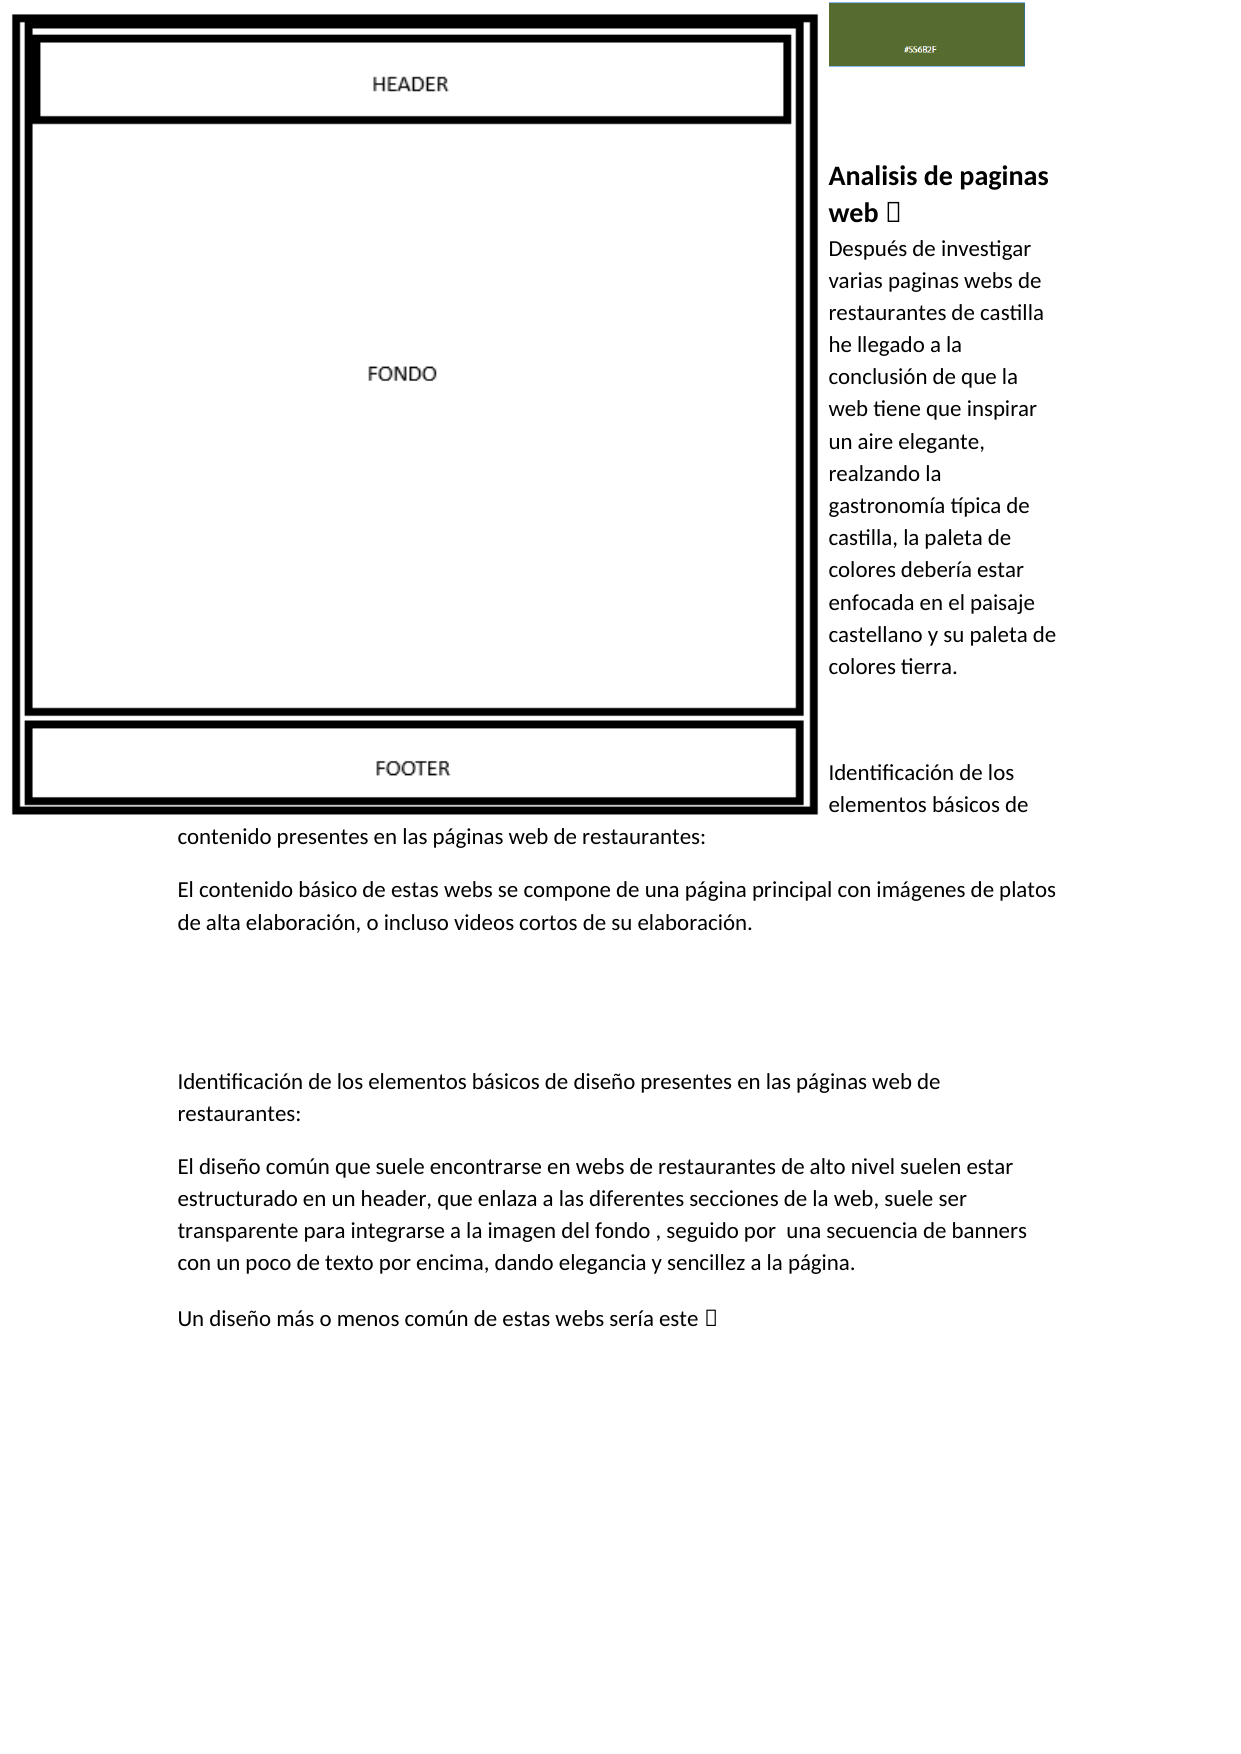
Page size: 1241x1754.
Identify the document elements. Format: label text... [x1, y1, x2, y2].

text Después de investigar varias paginas webs de restaurantes de castilla he llegado a la conclusión de que la web tiene que inspirar un aire elegante, realzando la gastronomía típica de castilla, la paleta de colores debería estar enfocada en el paisaje castellano y su paleta de colores tierra. [829, 234, 1063, 680]
text Un diseño más o menos común de estas webs sería este  [177, 1302, 1063, 1333]
text Identificación de los elementos básicos de diseño presentes en las páginas web de restaurantes: [177, 1067, 1063, 1127]
text El contenido básico de estas webs se compone de una página principal con imágenes de platos de alta elaboración, o incluso videos cortos de su elaboración. [177, 876, 1063, 936]
picture [0, 0, 1030, 821]
text El diseño común que suele encontrarse en webs de restaurantes de alto nivel suelen estar estructurado en un header, que enlaza a las diferentes secciones de la web, suele ser transparente para integrarse a la imagen del fondo , seguido por una secuencia de banners con un poco de texto por encima, dando elegancia y sencillez a la página. [177, 1152, 1063, 1277]
subtitle Analisis de paginas web  [829, 158, 1063, 231]
text Identificación de los elementos básicos de contenido presentes en las páginas web de restaurantes: [177, 758, 1063, 851]
